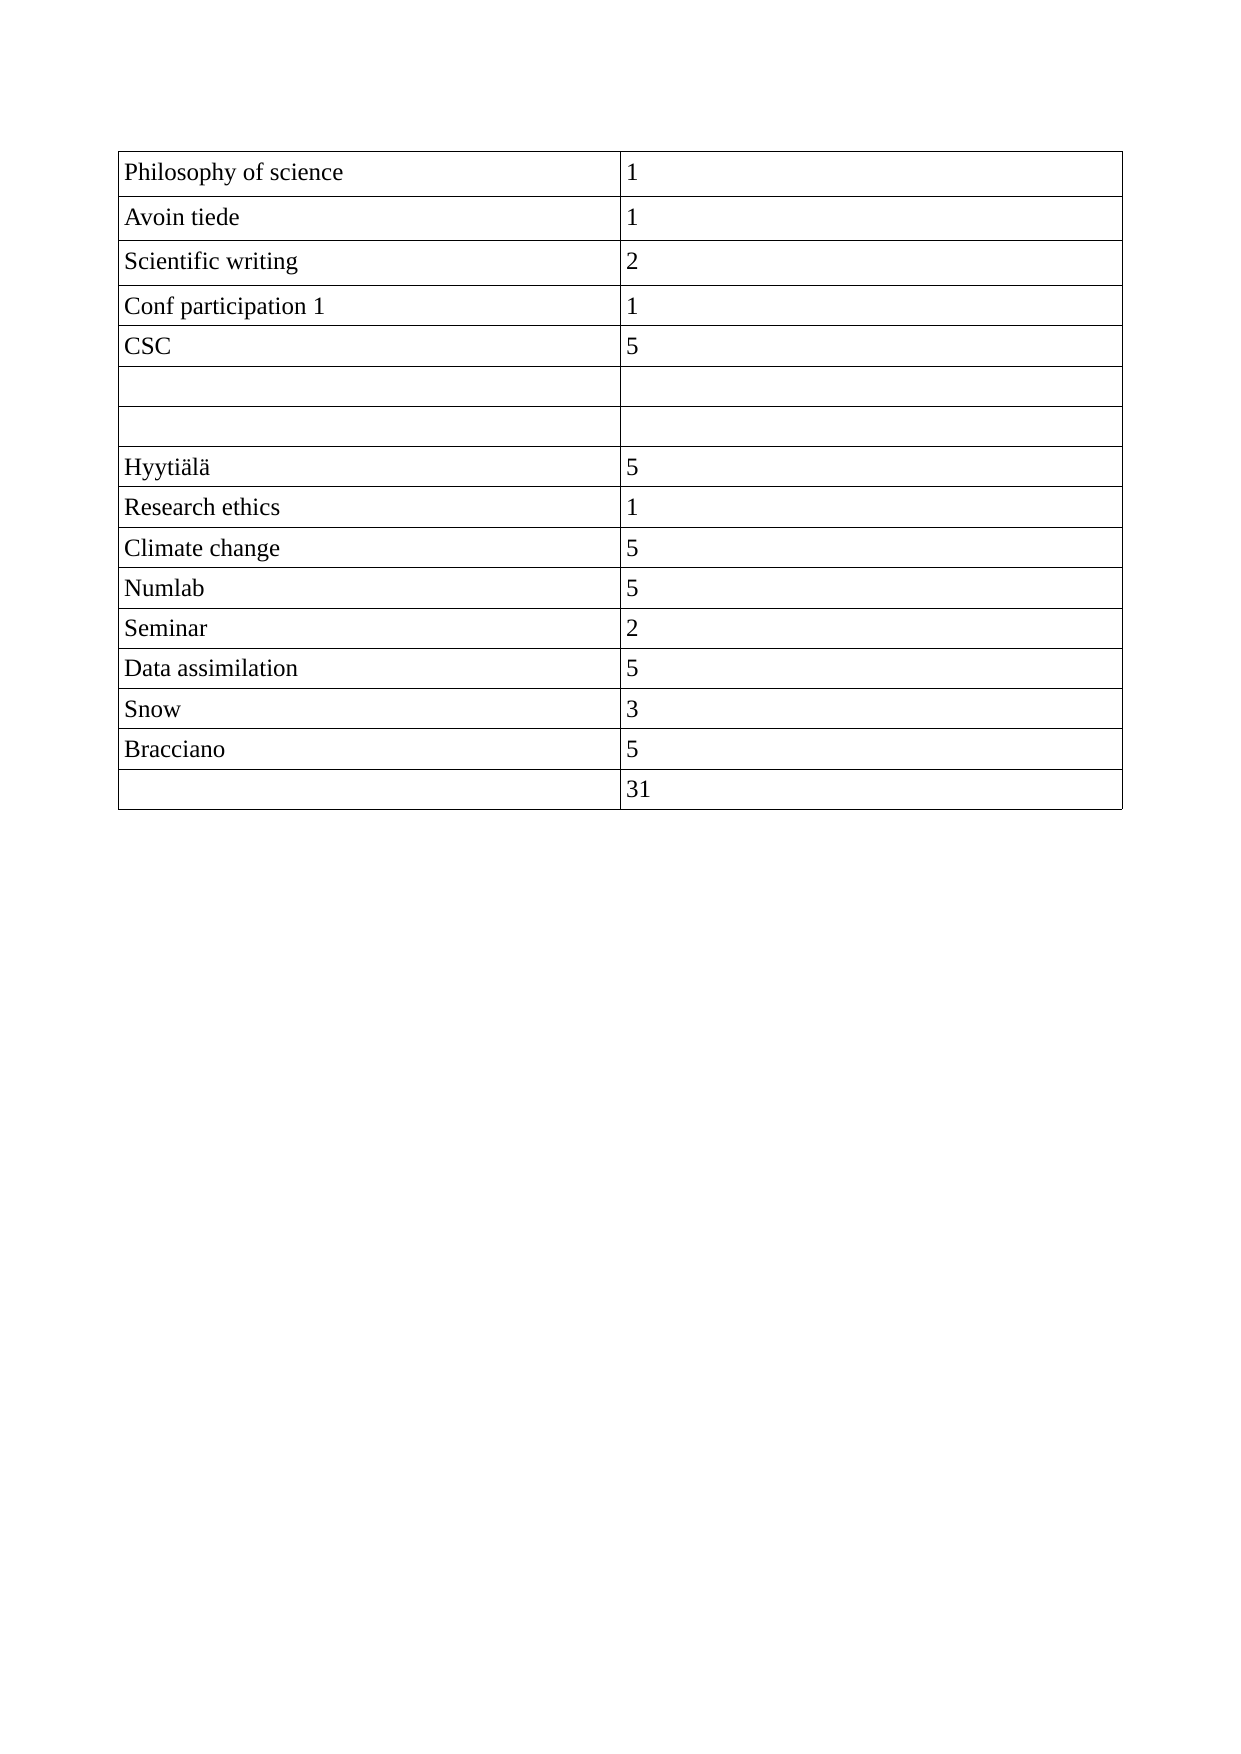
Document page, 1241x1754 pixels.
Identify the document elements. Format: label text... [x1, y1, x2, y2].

table_cell 5 [621, 729, 1122, 769]
table_cell Conf participation 1 [119, 286, 620, 325]
table_cell Bracciano [119, 729, 620, 769]
table_cell Research ethics [119, 487, 620, 527]
table_cell [119, 407, 620, 446]
table_cell [621, 367, 1122, 406]
table_cell 2 [621, 241, 1122, 285]
table_cell Scientific writing [119, 241, 620, 285]
table_cell 1 [621, 487, 1122, 527]
table_cell Snow [119, 689, 620, 728]
table_cell 5 [621, 326, 1122, 366]
table_cell Hyytiälä [119, 447, 620, 486]
table_cell [119, 367, 620, 406]
table_cell 2 [621, 609, 1122, 648]
table_cell 1 [621, 197, 1122, 240]
table_cell Climate change [119, 528, 620, 567]
table_header 1 [621, 152, 1122, 196]
table_cell 5 [621, 568, 1122, 607]
table_cell 5 [621, 447, 1122, 486]
table_cell [621, 407, 1122, 446]
table_cell 1 [621, 286, 1122, 325]
table_cell Numlab [119, 568, 620, 607]
table_cell 5 [621, 649, 1122, 688]
table_header Philosophy of science [119, 152, 620, 196]
table_cell Seminar [119, 609, 620, 648]
table_cell [119, 770, 620, 809]
table_cell Avoin tiede [119, 197, 620, 240]
table_cell Data assimilation [119, 649, 620, 688]
table_cell CSC [119, 326, 620, 366]
table_cell 5 [621, 528, 1122, 567]
table_cell 31 [621, 770, 1122, 809]
table_cell 3 [621, 689, 1122, 728]
